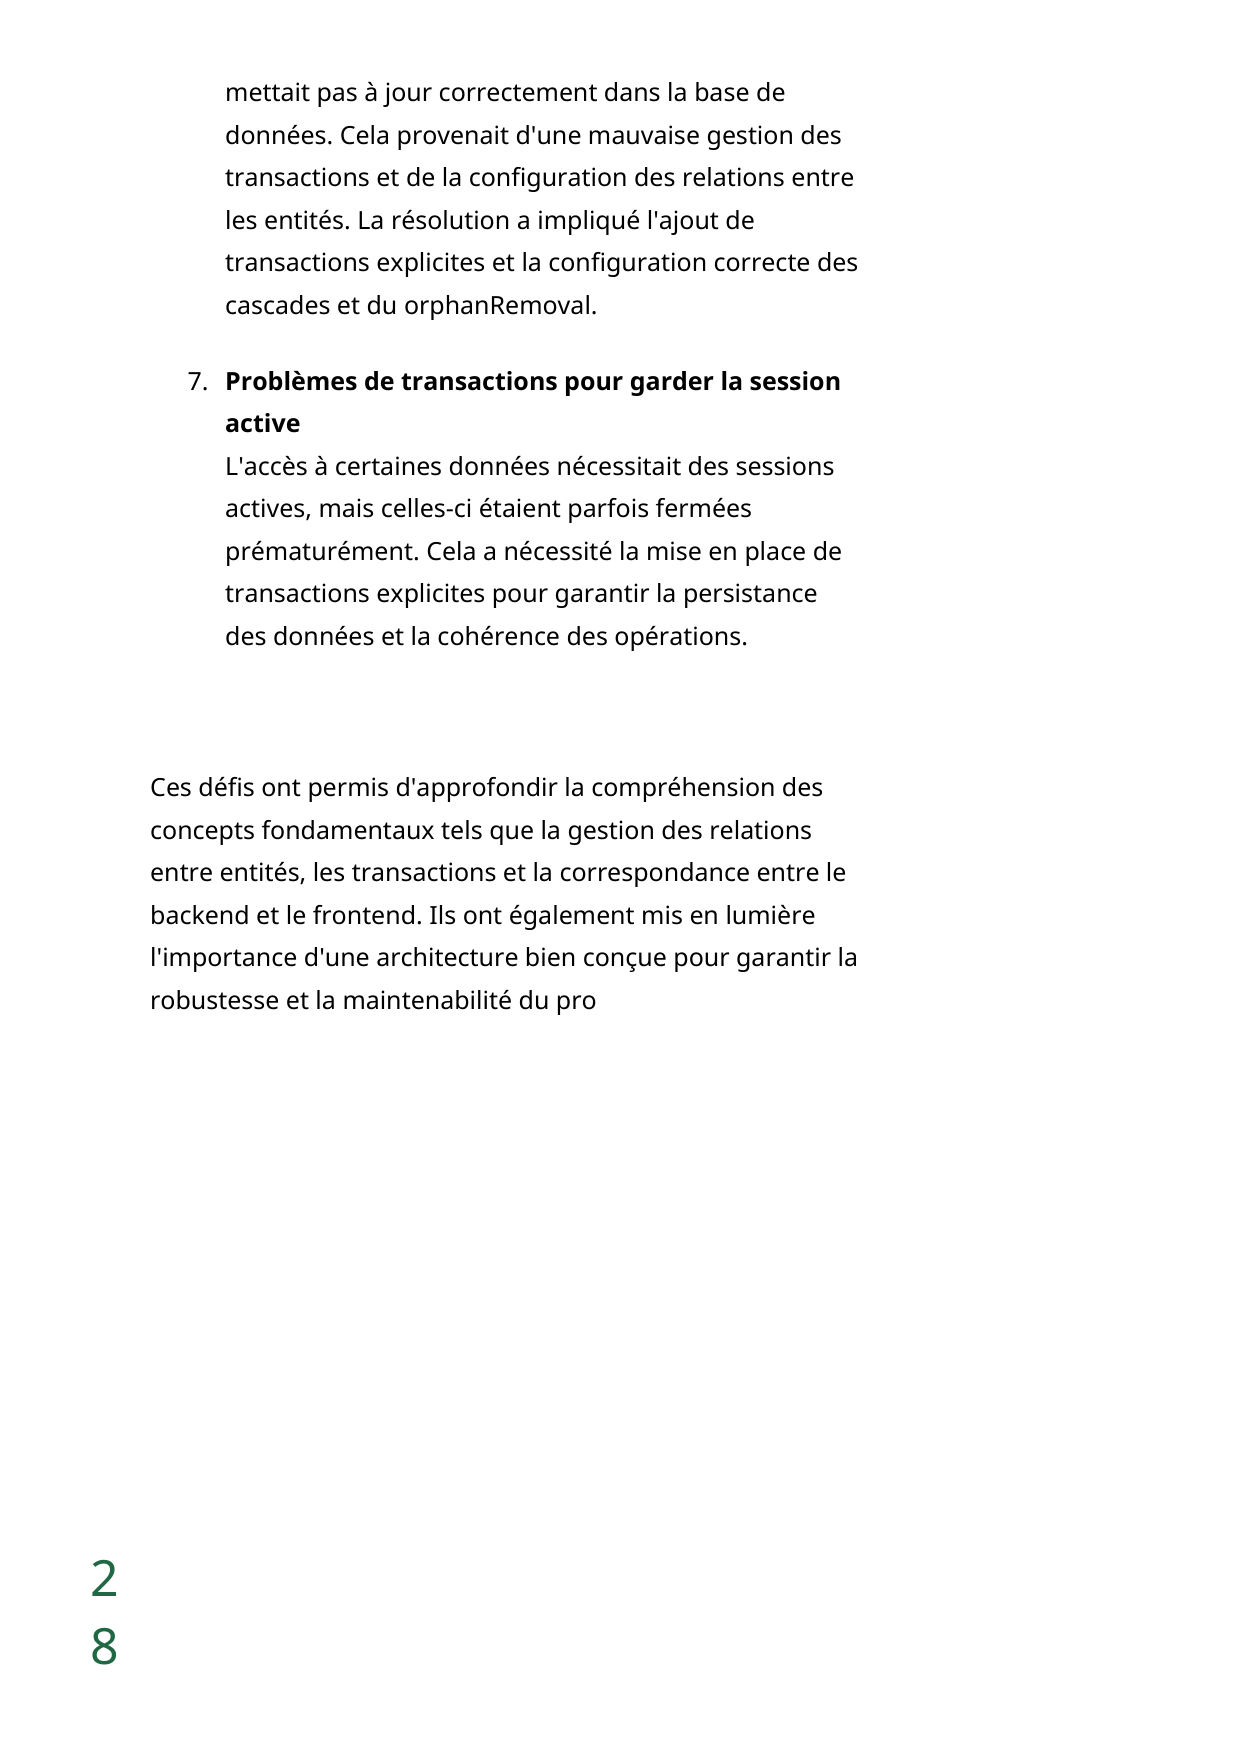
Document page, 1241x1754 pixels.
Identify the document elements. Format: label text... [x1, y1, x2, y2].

list Problèmes de transactions pour garder la session active L'accès à certaines données nécessitait des sessions actives, mais celles-ci étaient parfois fermées prématurément. Cela a nécessité la mise en place de transactions explicites pour garantir la persistance des données et la cohérence des opérations. [187, 363, 865, 652]
list mettait pas à jour correctement dans la base de données. Cela provenait d'une mauvaise gestion des transactions et de la configuration des relations entre les entités. La résolution a impliqué l'ajout de transactions explicites et la configuration correcte des cascades et du orphanRemoval. [187, 75, 865, 322]
text Ces défis ont permis d'approfondir la compréhension des concepts fondamentaux tels que la gestion des relations entre entités, les transactions et la correspondance entre le backend et le frontend. Ils ont également mis en lumière l'importance d'une architecture bien conçue pour garantir la robustesse et la maintenabilité du pro [150, 770, 865, 1017]
